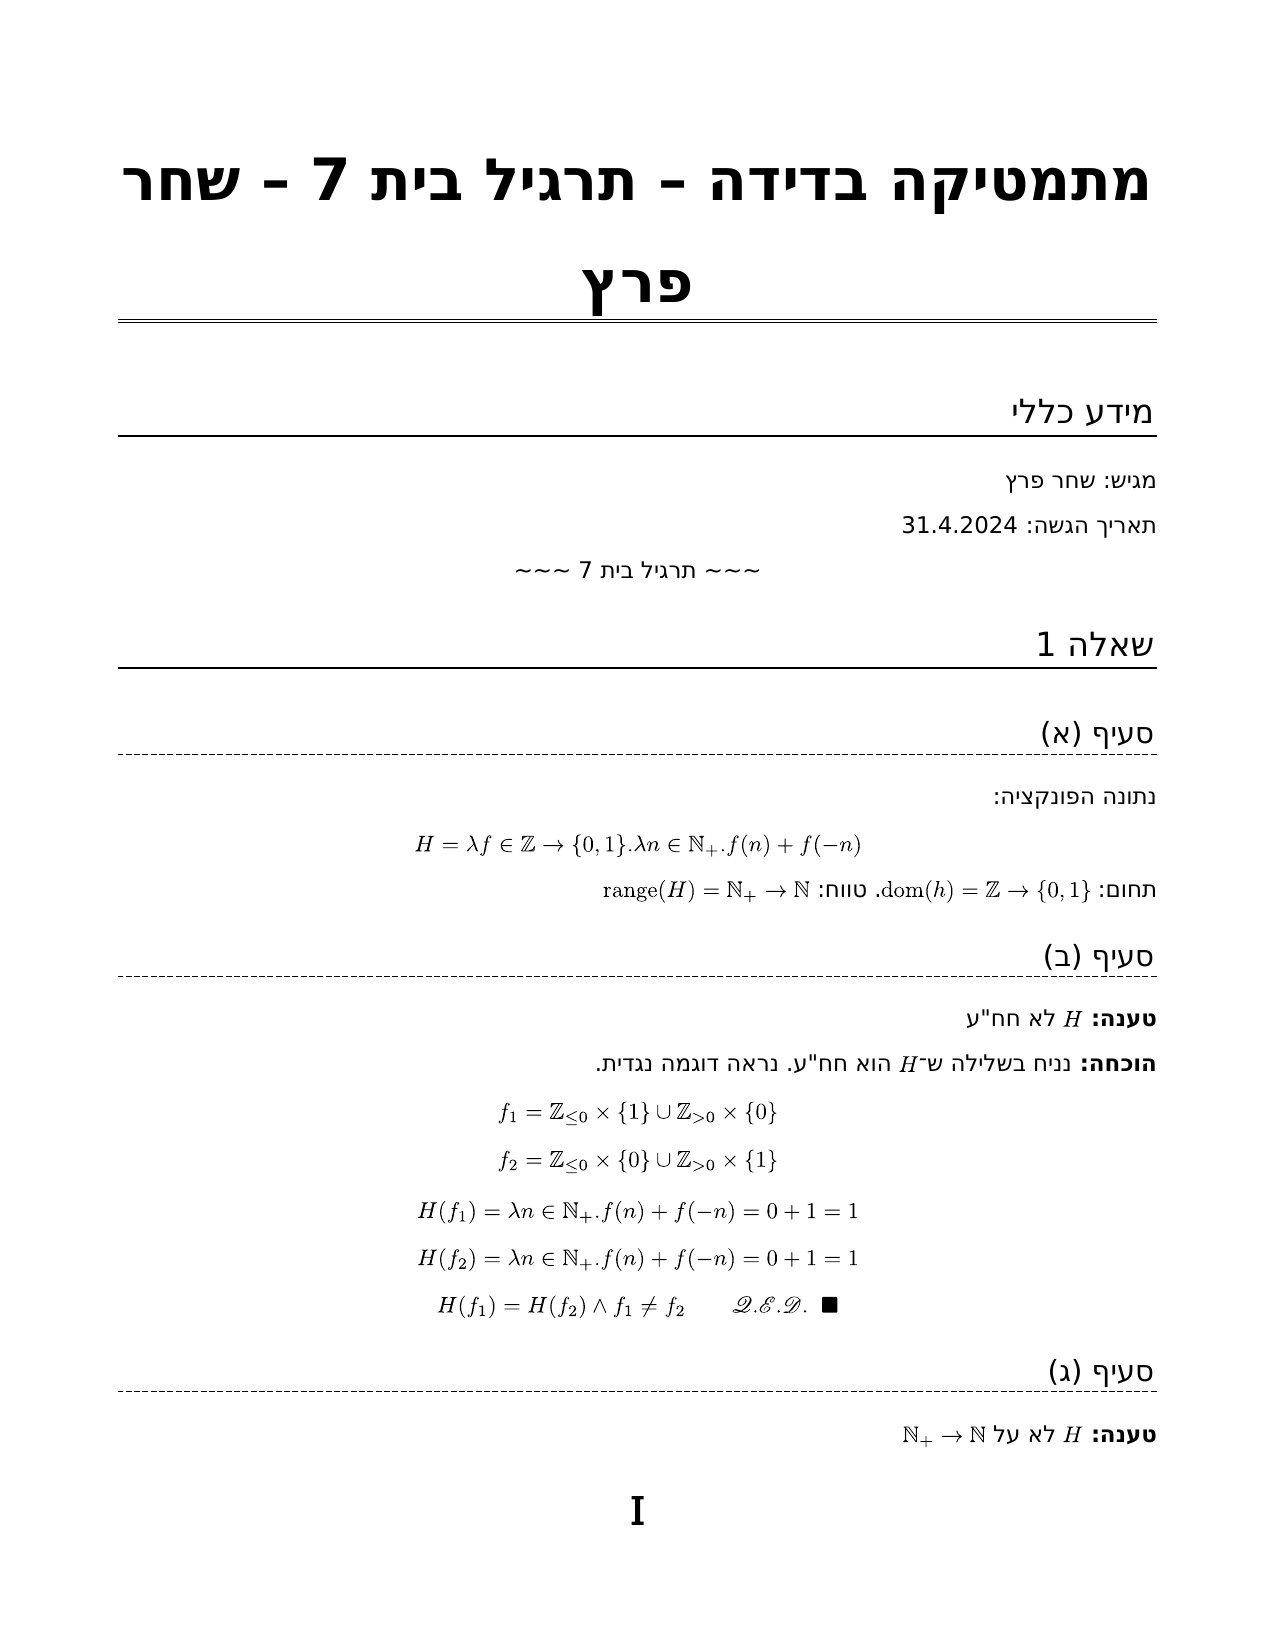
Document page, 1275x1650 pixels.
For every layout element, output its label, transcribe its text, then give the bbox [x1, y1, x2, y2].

text טענה: לא על [118, 1421, 1157, 1447]
subtitle מידע כללי [118, 390, 1157, 435]
subtitle סעיף (א) [118, 714, 1157, 754]
text טענה: לא חח"ע [118, 1005, 1157, 1032]
subtitle סעיף (ב) [118, 936, 1157, 976]
subtitle סעיף (ג) [118, 1351, 1157, 1391]
text תחום: . טווח: [118, 876, 1157, 903]
subtitle שאלה 1 [118, 622, 1157, 667]
text מגיש: שחר פרץ [118, 467, 1157, 493]
title מתמטיקה בדידה – תרגיל בית 7 – שחר פרץ [118, 143, 1157, 319]
text הוכחה: נניח בשלילה ש־ הוא חח"ע. נראה דוגמה נגדית. [118, 1051, 1157, 1077]
text ~~~ תרגיל בית 7 ~~~ [118, 557, 1157, 584]
text נתונה הפונקציה: [118, 783, 1157, 810]
text תאריך הגשה: 31.4.2024 [118, 512, 1157, 539]
